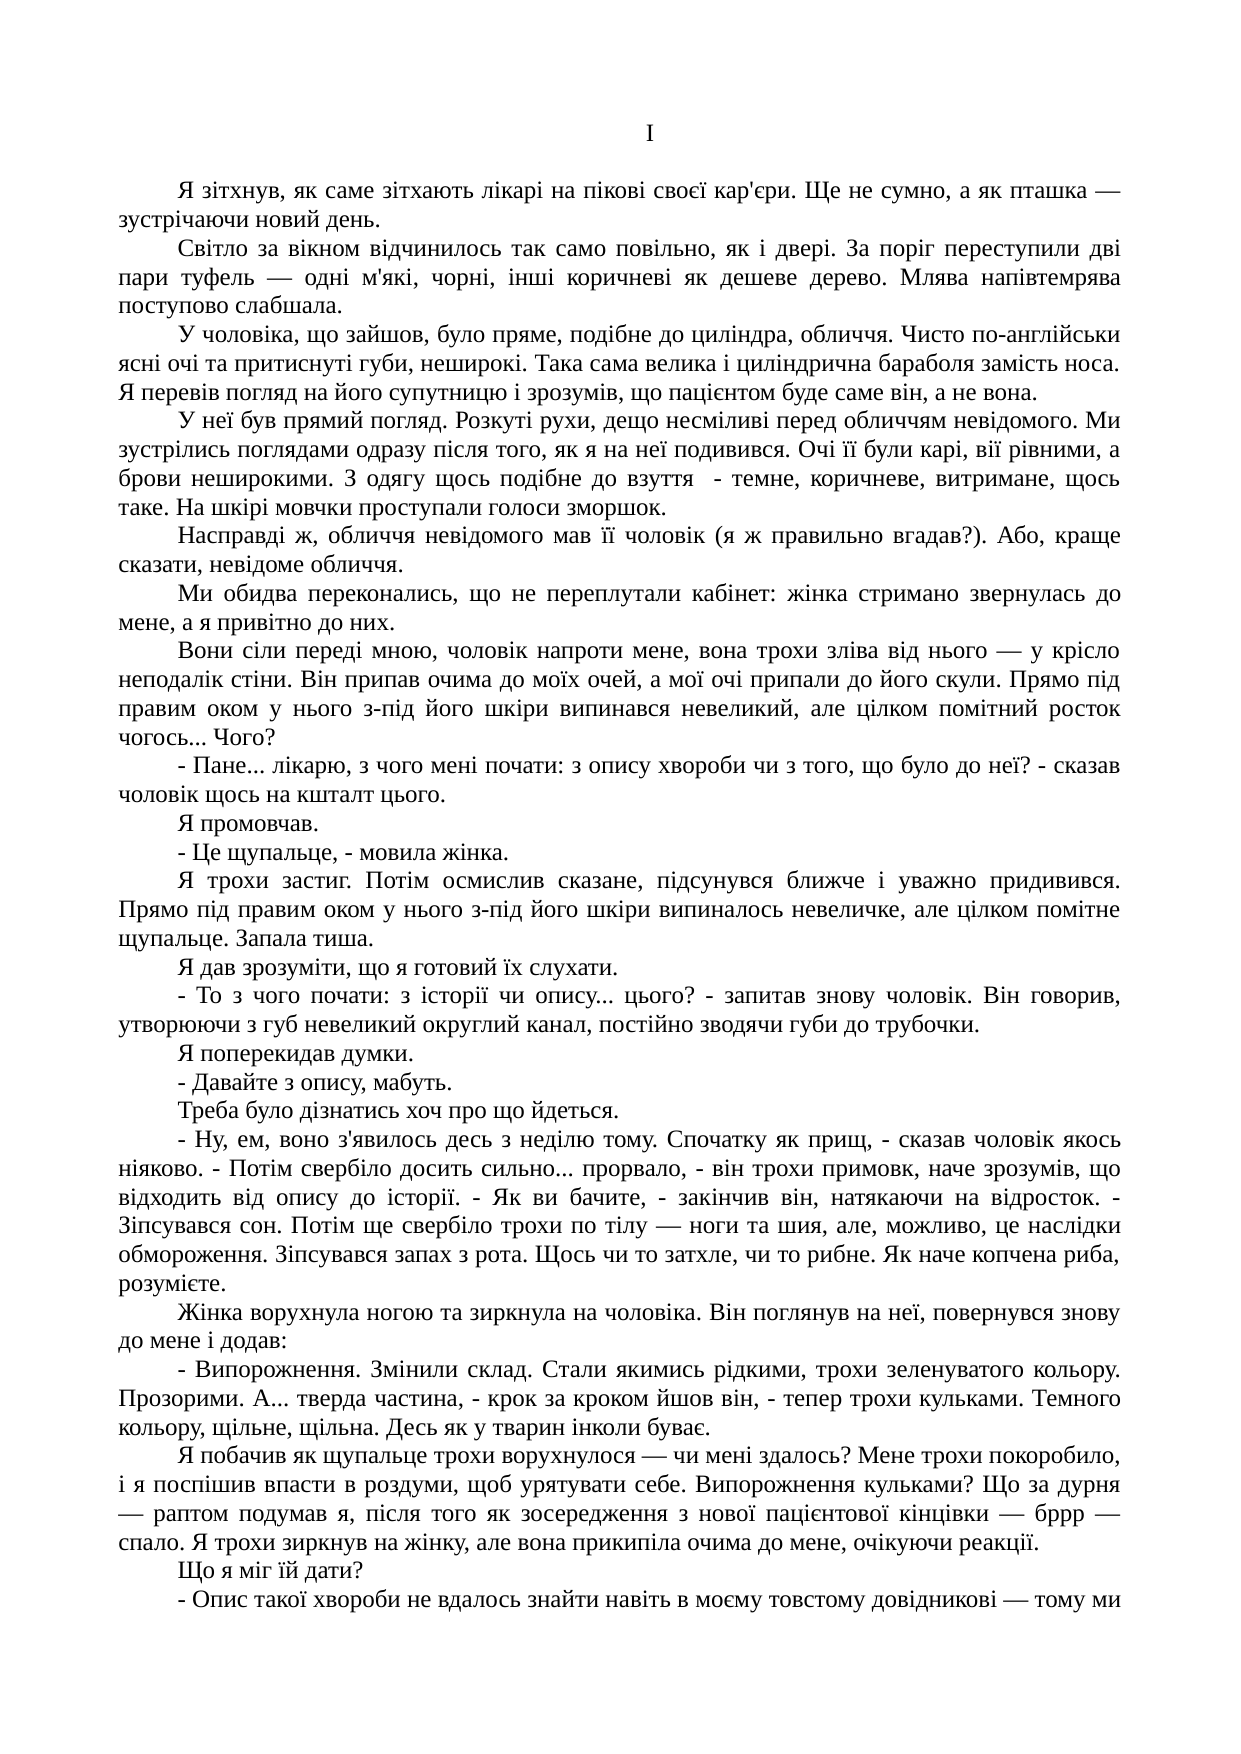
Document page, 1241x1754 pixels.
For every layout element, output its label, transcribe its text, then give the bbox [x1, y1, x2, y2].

text - Давайте з опису, мабуть. [118, 1067, 1122, 1096]
text Я поперекидав думки. [118, 1038, 1122, 1067]
text Насправді ж, обличчя невідомого мав її чоловік (я ж правильно вгадав?). Або, краще сказати, невідоме обличчя. [118, 521, 1122, 578]
text Я промовчав. [118, 808, 1122, 837]
text Треба було дізнатись хоч про що йдеться. [118, 1096, 1122, 1124]
text - Опис такої хвороби не вдалось знайти навіть в моєму товстому довідникові — тому ми [118, 1584, 1122, 1613]
text І [118, 118, 1122, 147]
text Що я міг їй дати? [118, 1556, 1122, 1584]
text - Випорожнення. Змінили склад. Стали якимись рідкими, трохи зеленуватого кольору. Прозорими. А... тверда частина, - крок за кроком йшов він, - тепер трохи кульками. Темного кольору, щільне, щільна. Десь як у тварин інколи буває. [118, 1354, 1122, 1441]
text - Пане... лікарю, з чого мені почати: з опису хвороби чи з того, що було до неї? - сказав чоловік щось на кшталт цього. [118, 751, 1122, 808]
text Жінка ворухнула ногою та зиркнула на чоловіка. Він поглянув на неї, повернувся знову до мене і додав: [118, 1297, 1122, 1354]
text Ми обидва переконались, що не переплутали кабінет: жінка стримано звернулась до мене, а я привітно до них. [118, 578, 1122, 636]
text Я трохи застиг. Потім осмислив сказане, підсунувся ближче і уважно придивився. Прямо під правим оком у нього з-під його шкіри випиналось невеличке, але цілком помітне щупальце. Запала тиша. [118, 866, 1122, 952]
text Я побачив як щупальце трохи ворухнулося — чи мені здалось? Мене трохи покоробило, і я поспішив впасти в роздуми, щоб урятувати себе. Випорожнення кульками? Що за дурня — раптом подумав я, після того як зосередження з нової пацієнтової кінцівки — бррр — спало. Я трохи зиркнув на жінку, але вона прикипіла очима до мене, очікуючи реакції. [118, 1441, 1122, 1556]
text Вони сіли переді мною, чоловік напроти мене, вона трохи зліва від нього — у крісло неподалік стіни. Він припав очима до моїх очей, а мої очі припали до його скули. Прямо під правим оком у нього з-під його шкіри випинався невеликий, але цілком помітний росток чогось... Чого? [118, 636, 1122, 751]
text Я дав зрозуміти, що я готовий їх слухати. [118, 952, 1122, 981]
text - То з чого почати: з історії чи опису... цього? - запитав знову чоловік. Він говорив, утворюючи з губ невеликий округлий канал, постійно зводячи губи до трубочки. [118, 981, 1122, 1038]
text У неї був прямий погляд. Розкуті рухи, дещо несміливі перед обличчям невідомого. Ми зустрілись поглядами одразу після того, як я на неї подивився. Очі її були карі, вії рівними, а брови неширокими. З одягу щось подібне до взуття - темне, коричневе, витримане, щось таке. На шкірі мовчки проступали голоси зморшок. [118, 406, 1122, 521]
text - Це щупальце, - мовила жінка. [118, 837, 1122, 866]
text Я зітхнув, як саме зітхають лікарі на пікові своєї кар'єри. Ще не сумно, а як пташка — зустрічаючи новий день. [118, 176, 1122, 233]
text - Ну, ем, воно з'явилось десь з неділю тому. Спочатку як прищ, - сказав чоловік якось ніяково. - Потім свербіло досить сильно... прорвало, - він трохи примовк, наче зрозумів, що відходить від опису до історії. - Як ви бачите, - закінчив він, натякаючи на відросток. - Зіпсувався сон. Потім ще свербіло трохи по тілу — ноги та шия, але, можливо, це наслідки обмороження. Зіпсувався запах з рота. Щось чи то затхле, чи то рибне. Як наче копчена риба, розумієте. [118, 1124, 1122, 1297]
text У чоловіка, що зайшов, було пряме, подібне до циліндра, обличчя. Чисто по-англійськи ясні очі та притиснуті губи, неширокі. Така сама велика і циліндрична бараболя замість носа. Я перевів погляд на його супутницю і зрозумів, що пацієнтом буде саме він, а не вона. [118, 319, 1122, 406]
text Світло за вікном відчинилось так само повільно, як і двері. За поріг переступили дві пари туфель — одні м'які, чорні, інші коричневі як дешеве дерево. Млява напівтемрява поступово слабшала. [118, 233, 1122, 319]
